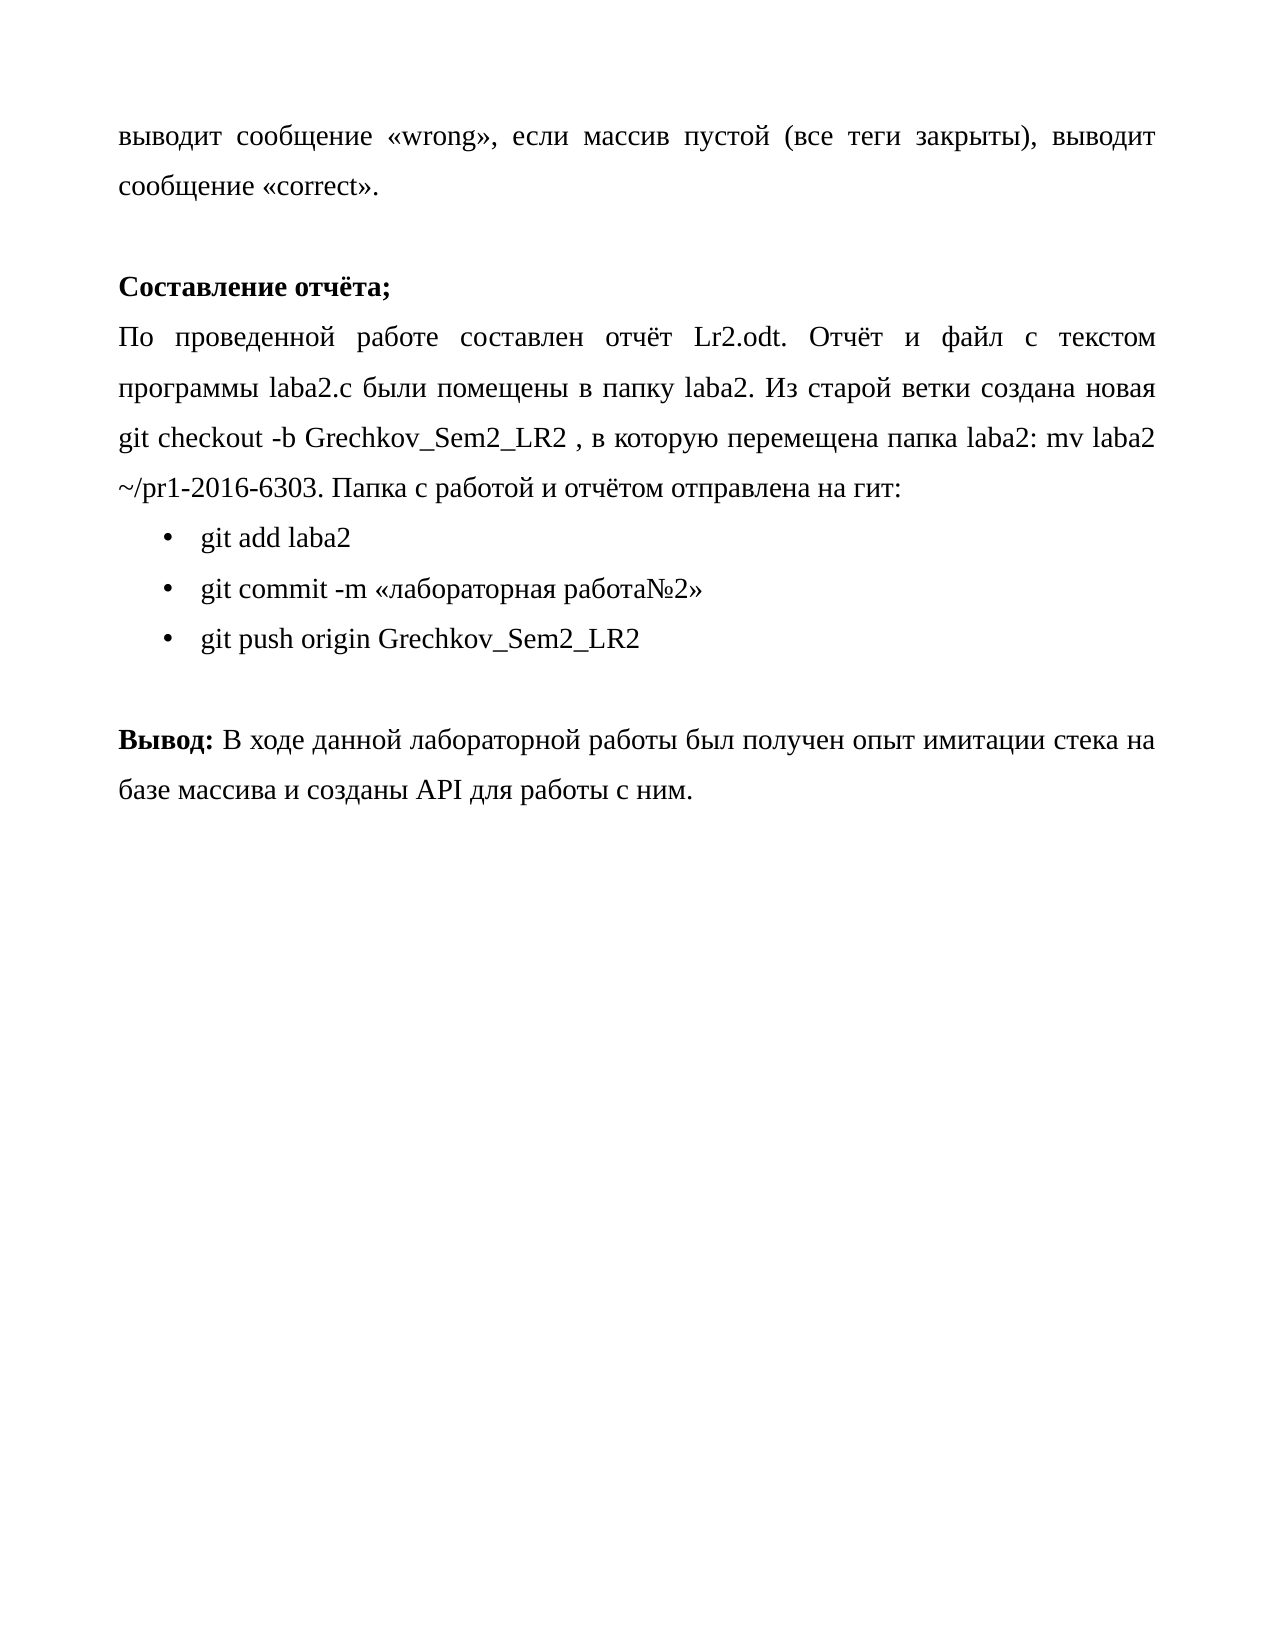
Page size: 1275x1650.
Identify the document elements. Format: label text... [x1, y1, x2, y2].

text Вывод: В ходе данной лабораторной работы был получен опыт имитации стека на базе массива и созданы API для работы с ним. [118, 722, 1157, 806]
text По проведенной работе составлен отчёт Lr2.odt. Отчёт и файл с текстом программы laba2.c были помещены в папку laba2. Из старой ветки создана новая git checkout -b Grechkov_Sem2_LR2 , в которую перемещена папка laba2: mv laba2 ~/pr1-2016-6303. Папка с работой и отчётом отправлена на гит: [118, 319, 1157, 504]
text выводит сообщение «wrong», если массив пустой (все теги закрыты), выводит сообщение «correct». [118, 118, 1157, 202]
text Составление отчёта; [118, 269, 1157, 303]
list git commit -m «лабораторная работа№2» [163, 571, 1157, 605]
list git add laba2 [163, 521, 1157, 554]
list git push origin Grechkov_Sem2_LR2 [163, 621, 1157, 655]
